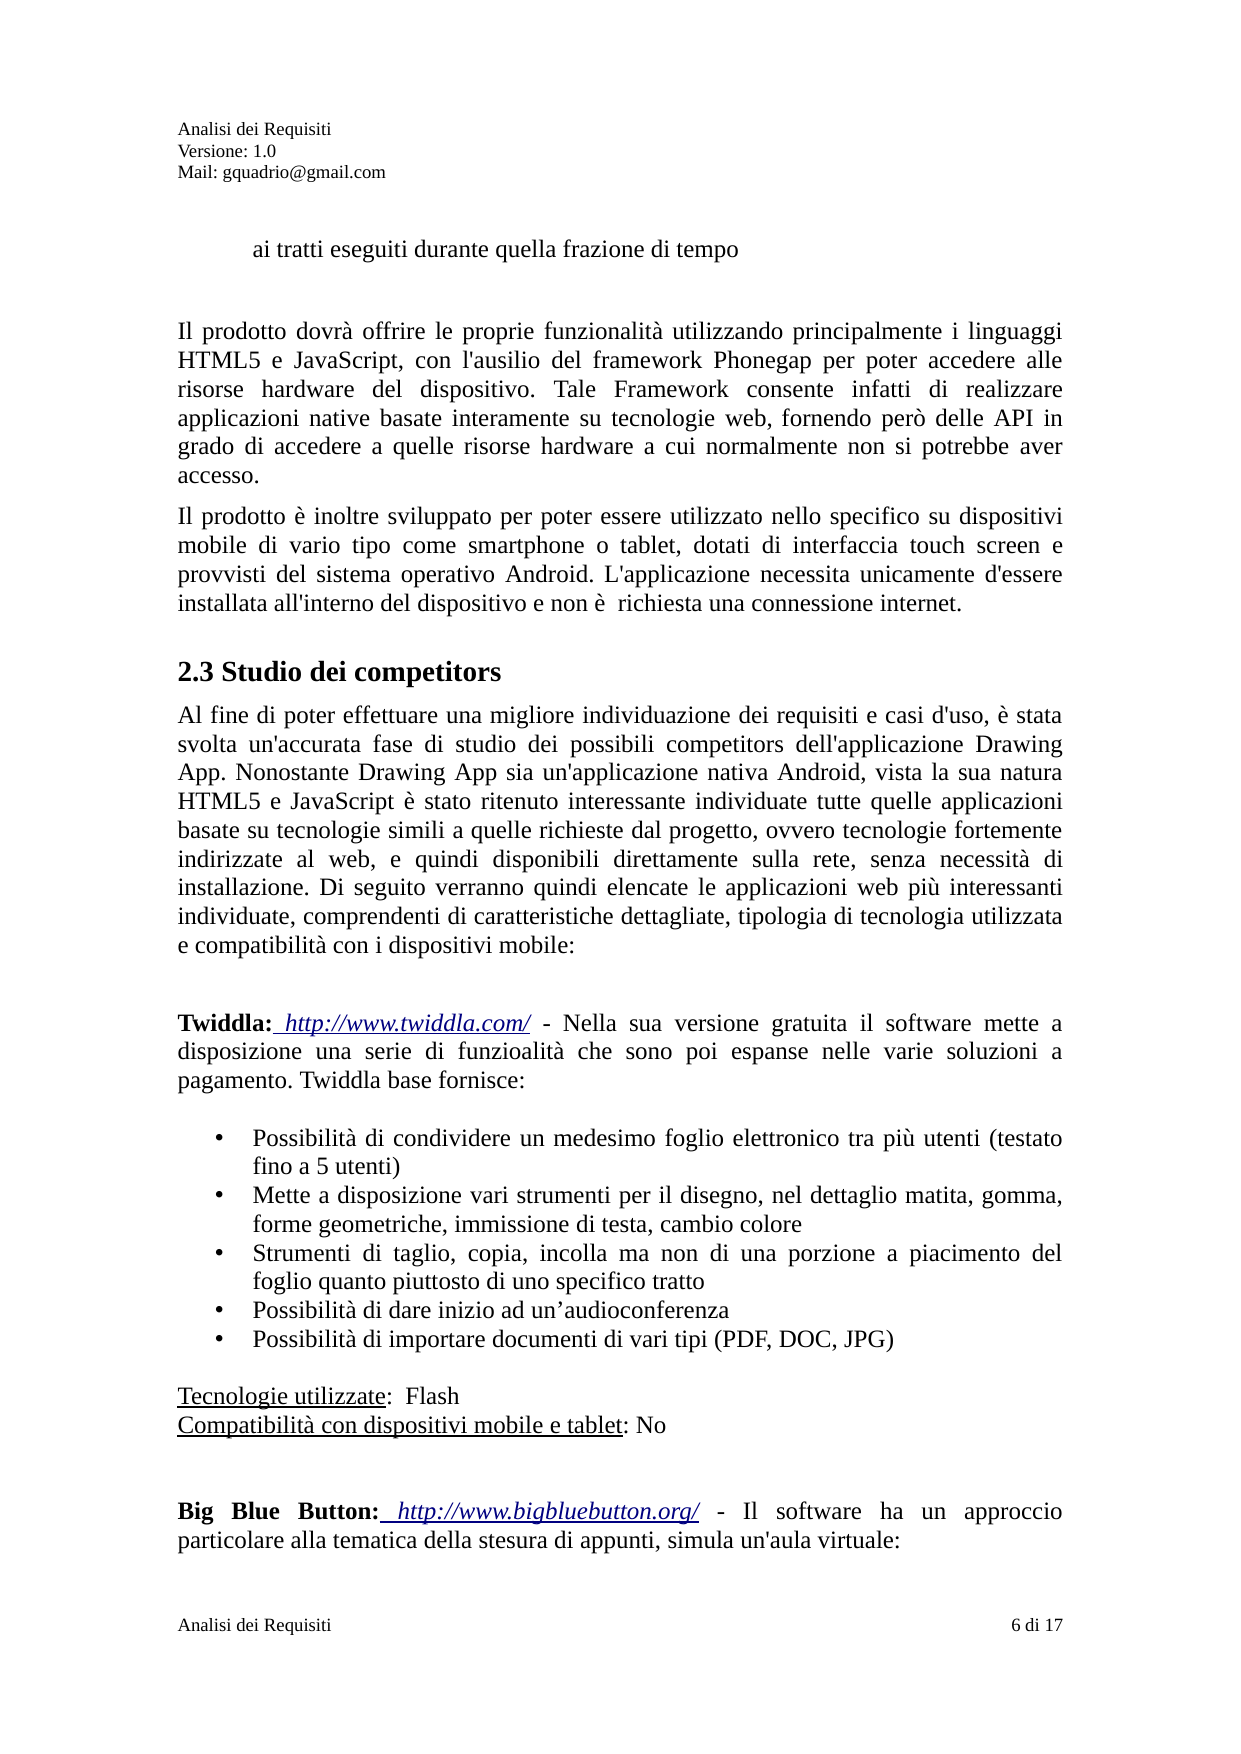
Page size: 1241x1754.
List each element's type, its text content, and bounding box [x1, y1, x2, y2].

text Big Blue Button: http://www.bigbluebutton.org/ - Il software ha un approccio particolare alla tematica della stesura di appunti, simula un'aula virtuale: [177, 1496, 1063, 1554]
list Possibilità di condividere un medesimo foglio elettronico tra più utenti (testato fino a 5 utenti) [215, 1123, 1063, 1180]
text Twiddla: http://www.twiddla.com/ - Nella sua versione gratuita il software mette a disposizione una serie di funzioalità che sono poi espanse nelle varie soluzioni a pagamento. Twiddla base fornisce: [177, 1008, 1063, 1094]
subtitle 2.3 Studio dei competitors [177, 654, 1063, 687]
text Tecnologie utilizzate: Flash [177, 1381, 1063, 1410]
list Strumenti di taglio, copia, incolla ma non di una porzione a piacimento del foglio quanto piuttosto di uno specifico tratto [215, 1238, 1063, 1295]
text Compatibilità con dispositivi mobile e tablet: No [177, 1410, 1063, 1439]
list Mette a disposizione vari strumenti per il disegno, nel dettaglio matita, gomma, forme geometriche, immissione di testa, cambio colore [215, 1180, 1063, 1238]
text Il prodotto è inoltre sviluppato per poter essere utilizzato nello specifico su dispositivi mobile di vario tipo come smartphone o tablet, dotati di interfaccia touch screen e provvisti del sistema operativo Android. L'applicazione necessita unicamente d'essere installata all'interno del dispositivo e non è richiesta una connessione internet. [177, 501, 1063, 616]
list Possibilità di dare inizio ad un’audioconferenza [215, 1295, 1063, 1324]
list ai tratti eseguiti durante quella frazione di tempo [215, 234, 1063, 263]
text Il prodotto dovrà offrire le proprie funzionalità utilizzando principalmente i linguaggi HTML5 e JavaScript, con l'ausilio del framework Phonegap per poter accedere alle risorse hardware del dispositivo. Tale Framework consente infatti di realizzare applicazioni native basate interamente su tecnologie web, fornendo però delle API in grado di accedere a quelle risorse hardware a cui normalmente non si potrebbe aver accesso. [177, 316, 1063, 489]
text Al fine di poter effettuare una migliore individuazione dei requisiti e casi d'uso, è stata svolta un'accurata fase di studio dei possibili competitors dell'applicazione Drawing App. Nonostante Drawing App sia un'applicazione nativa Android, vista la sua natura HTML5 e JavaScript è stato ritenuto interessante individuate tutte quelle applicazioni basate su tecnologie simili a quelle richieste dal progetto, ovvero tecnologie fortemente indirizzate al web, e quindi disponibili direttamente sulla rete, senza necessità di installazione. Di seguito verranno quindi elencate le applicazioni web più interessanti individuate, comprendenti di caratteristiche dettagliate, tipologia di tecnologia utilizzata e compatibilità con i dispositivi mobile: [177, 700, 1063, 959]
list Possibilità di importare documenti di vari tipi (PDF, DOC, JPG) [215, 1324, 1063, 1353]
